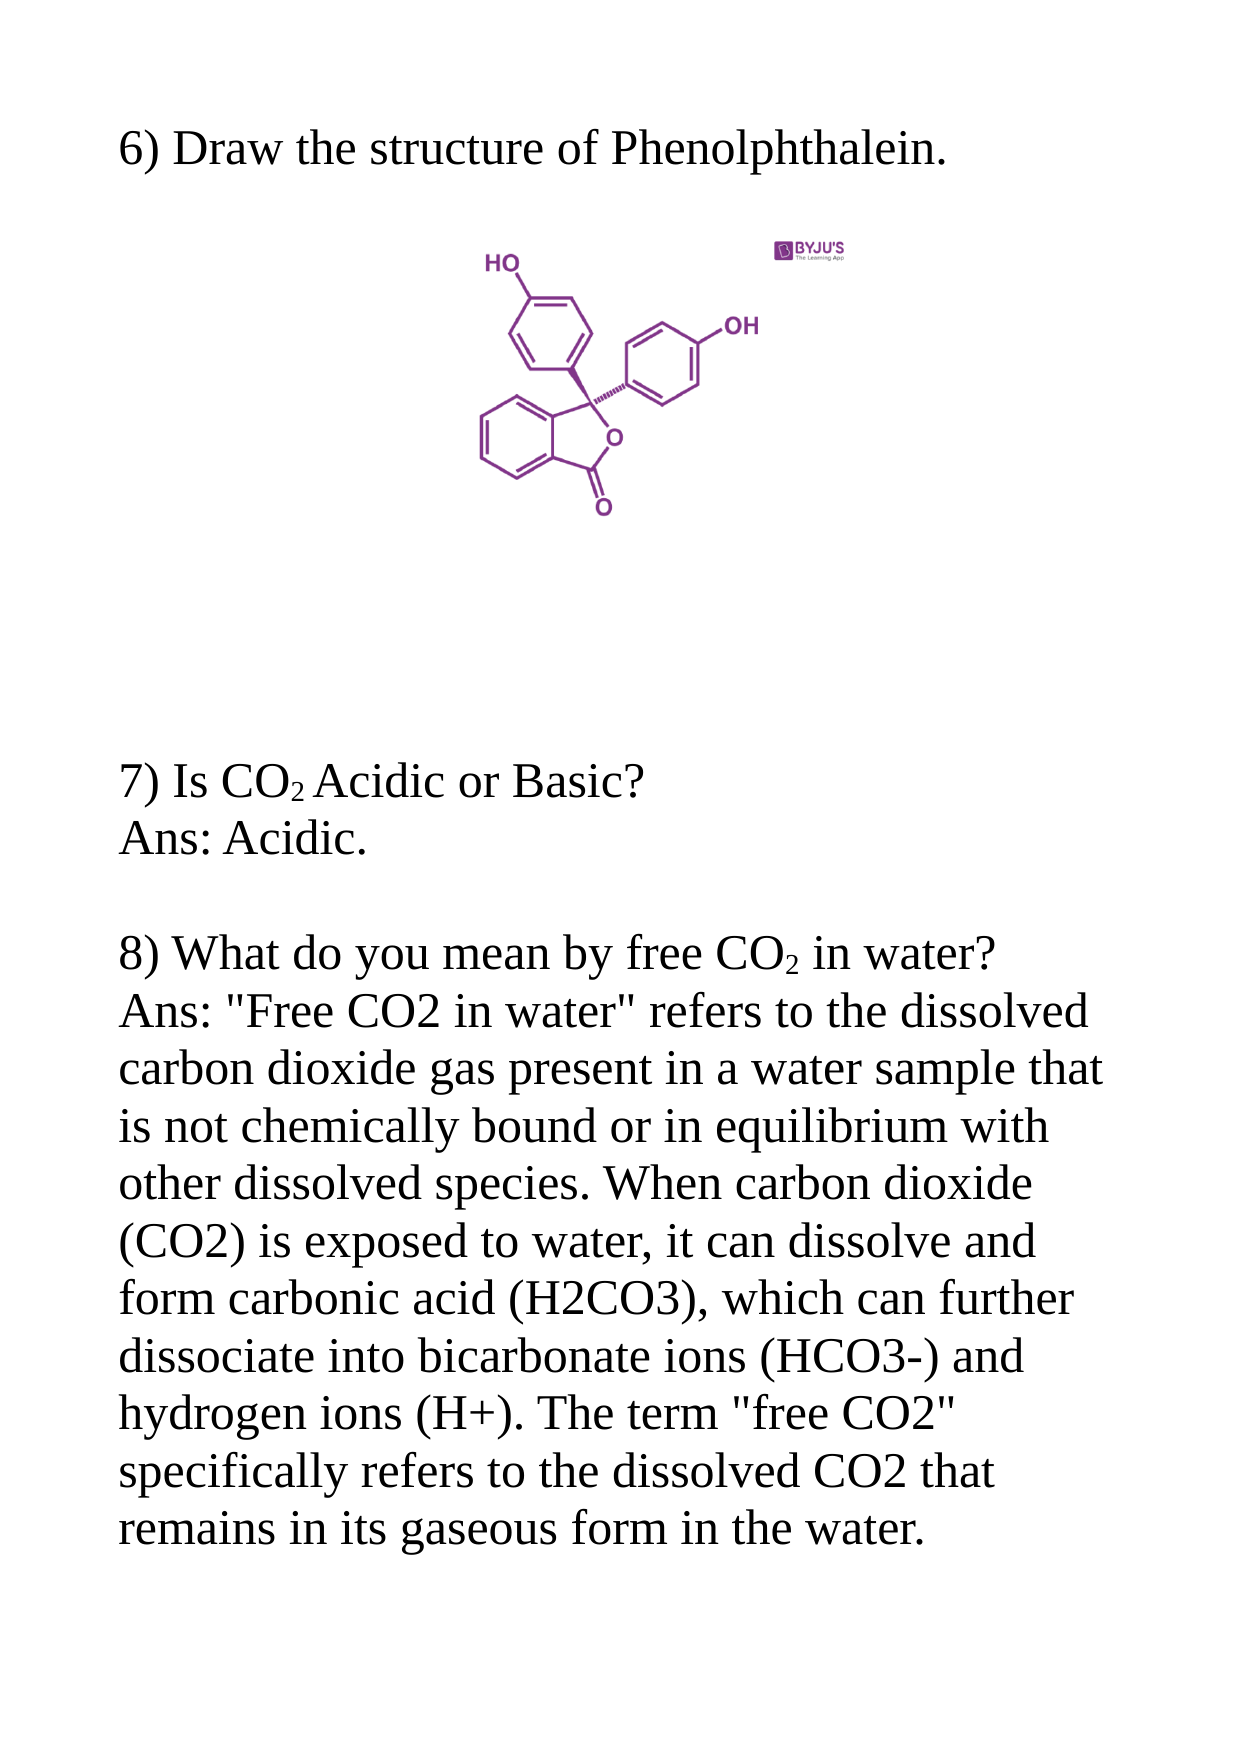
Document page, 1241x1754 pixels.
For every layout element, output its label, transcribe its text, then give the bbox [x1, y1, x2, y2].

text 7) Is CO2 Acidic or Basic? [118, 751, 1122, 808]
text Ans: "Free CO2 in water" refers to the dissolved carbon dioxide gas present in a water sample that is not chemically bound or in equilibrium with other dissolved species. When carbon dioxide (CO2) is exposed to water, it can dissolve and form carbonic acid (H2CO3), which can further dissociate into bicarbonate ions (HCO3-) and hydrogen ions (H+). The term "free CO2" specifically refers to the dissolved CO2 that remains in its gaseous form in the water. [118, 981, 1122, 1556]
picture [371, 233, 852, 546]
text 6) Draw the structure of Phenolphthalein. [118, 118, 1122, 176]
text Ans: Acidic. [118, 808, 1122, 866]
text 8) What do you mean by free CO2 in water? [118, 923, 1122, 981]
